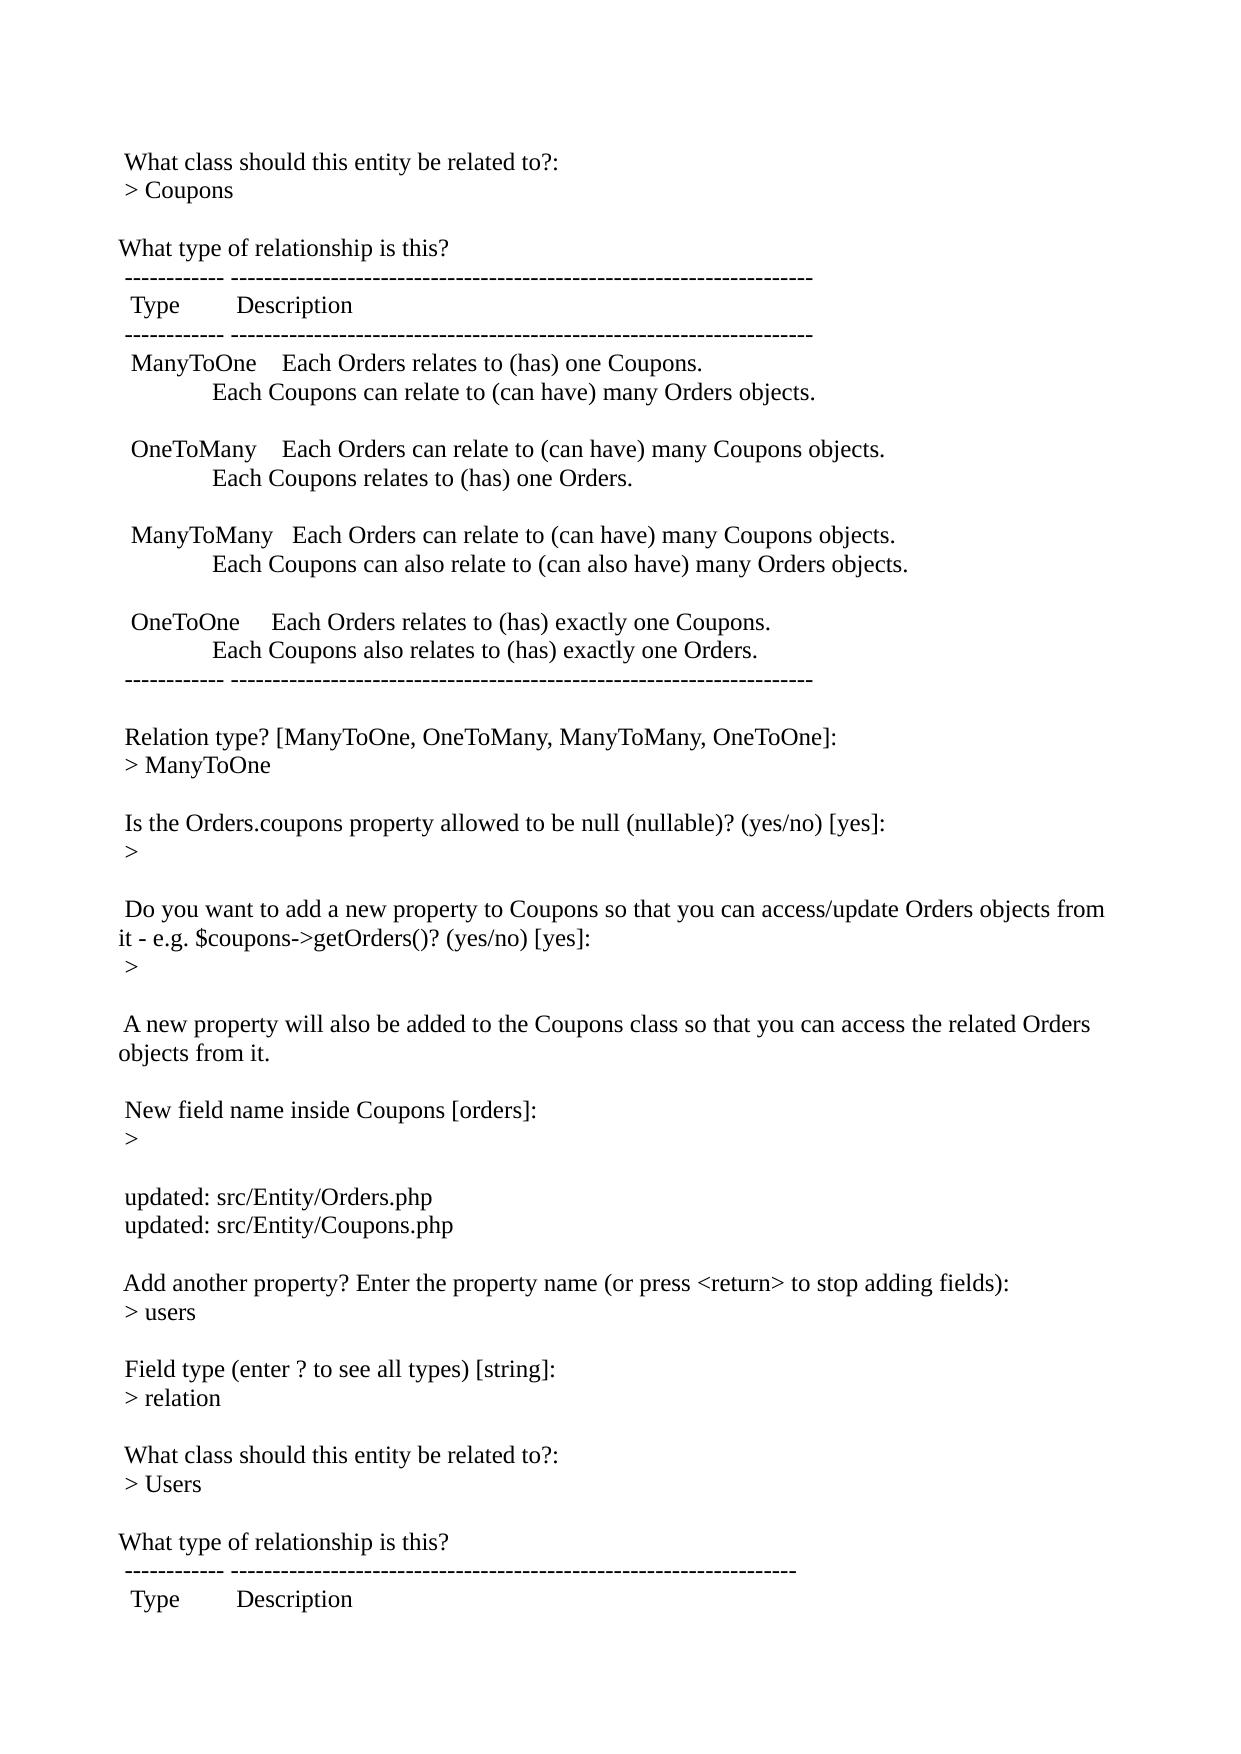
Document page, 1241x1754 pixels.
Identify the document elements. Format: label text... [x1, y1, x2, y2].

text What type of relationship is this? [118, 1527, 1122, 1556]
text > relation [118, 1383, 1122, 1412]
text A new property will also be added to the Coupons class so that you can access the related Orders objects from it. [118, 1009, 1122, 1067]
text Type Description [118, 1584, 1122, 1613]
text updated: src/Entity/Orders.php [118, 1182, 1122, 1211]
text updated: src/Entity/Coupons.php [118, 1211, 1122, 1239]
text What type of relationship is this? [118, 233, 1122, 262]
text ManyToMany Each Orders can relate to (can have) many Coupons objects. [118, 521, 1122, 549]
text Each Coupons can also relate to (can also have) many Orders objects. [118, 549, 1122, 578]
text > users [118, 1297, 1122, 1326]
text Each Coupons can relate to (can have) many Orders objects. [118, 377, 1122, 406]
text ------------ ---------------------------------------------------------------------- [118, 262, 1122, 291]
text Field type (enter ? to see all types) [string]: [118, 1354, 1122, 1383]
text ------------ ---------------------------------------------------------------------- [118, 664, 1122, 693]
text ------------ -------------------------------------------------------------------- [118, 1556, 1122, 1584]
text > Users [118, 1469, 1122, 1498]
text Add another property? Enter the property name (or press <return> to stop adding fields): [118, 1268, 1122, 1297]
text OneToOne Each Orders relates to (has) exactly one Coupons. [118, 607, 1122, 636]
text > [118, 1124, 1122, 1153]
text What class should this entity be related to?: [118, 1441, 1122, 1469]
text > ManyToOne [118, 751, 1122, 779]
text Relation type? [ManyToOne, OneToMany, ManyToMany, OneToOne]: [118, 722, 1122, 751]
text > [118, 837, 1122, 866]
text > Coupons [118, 176, 1122, 204]
text Each Coupons relates to (has) one Orders. [118, 463, 1122, 492]
text ManyToOne Each Orders relates to (has) one Coupons. [118, 348, 1122, 377]
text New field name inside Coupons [orders]: [118, 1096, 1122, 1124]
text > [118, 952, 1122, 981]
text Do you want to add a new property to Coupons so that you can access/update Orders objects from it - e.g. $coupons->getOrders()? (yes/no) [yes]: [118, 894, 1122, 952]
text ------------ ---------------------------------------------------------------------- [118, 319, 1122, 348]
text What class should this entity be related to?: [118, 147, 1122, 176]
text Type Description [118, 291, 1122, 319]
text Each Coupons also relates to (has) exactly one Orders. [118, 636, 1122, 664]
text Is the Orders.coupons property allowed to be null (nullable)? (yes/no) [yes]: [118, 808, 1122, 837]
text OneToMany Each Orders can relate to (can have) many Coupons objects. [118, 434, 1122, 463]
